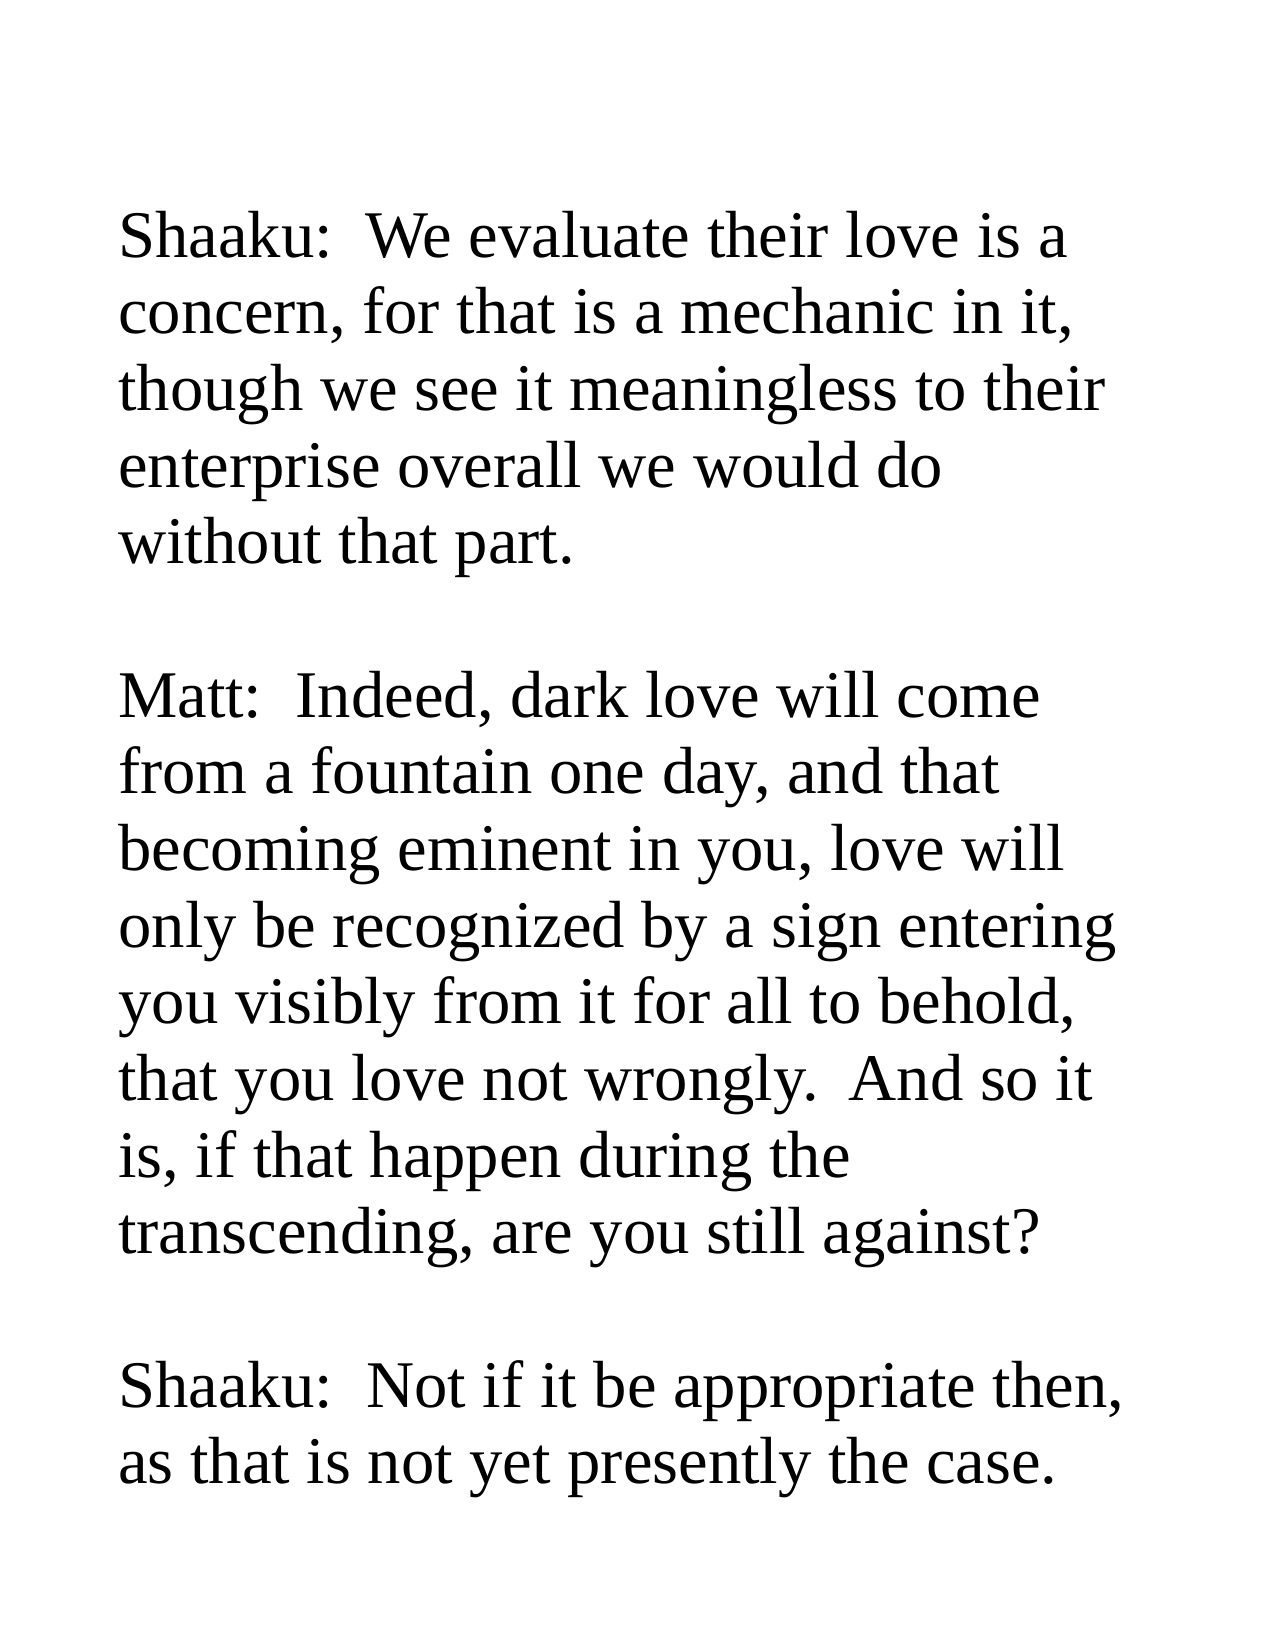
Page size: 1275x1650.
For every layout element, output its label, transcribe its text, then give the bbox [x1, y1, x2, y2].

text Shaaku: Not if it be appropriate then, as that is not yet presently the case. [118, 1345, 1157, 1498]
text Shaaku: We evaluate their love is a concern, for that is a mechanic in it, though we see it meaningless to their enterprise overall we would do without that part. [118, 195, 1157, 578]
text Matt: Indeed, dark love will come from a fountain one day, and that becoming eminent in you, love will only be recognized by a sign entering you visibly from it for all to behold, that you love not wrongly. And so it is, if that happen during the transcending, are you still against? [118, 655, 1157, 1268]
